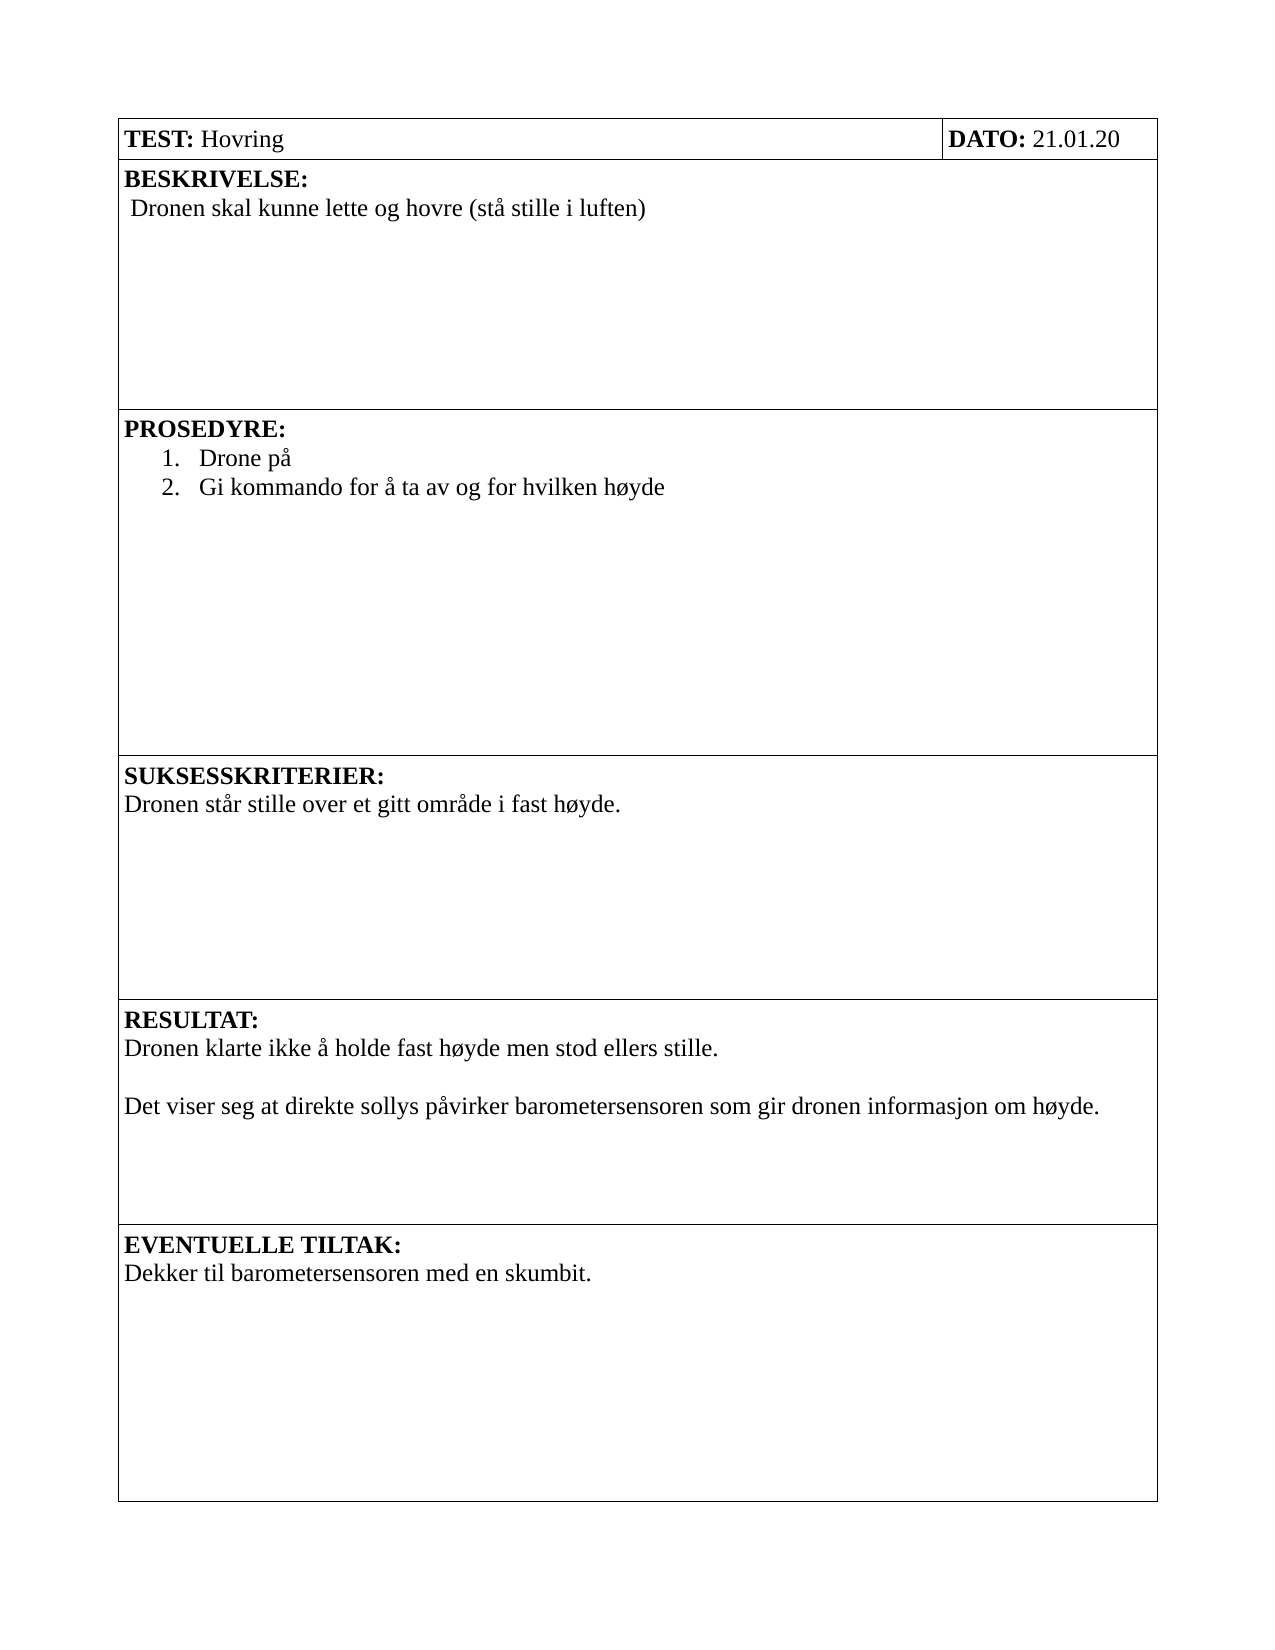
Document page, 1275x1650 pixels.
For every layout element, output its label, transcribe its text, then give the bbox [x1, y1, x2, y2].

table_cell BESKRIVELSE: Dronen skal kunne lette og hovre (stå stille i luften) [119, 160, 1157, 409]
table_header TEST: Hovring [119, 119, 942, 158]
table_header DATO: 21.01.20 [943, 119, 1157, 158]
table_cell ­EVENTUELLE TILTAK: Dekker til barometersensoren med en skumbit. [119, 1225, 1157, 1501]
table_cell PROSEDYRE: Drone på Gi kommando for å ta av og for hvilken høyde [119, 410, 1157, 755]
table_cell RESULTAT: Dronen klarte ikke å holde fast høyde men stod ellers stille. Det viser seg at direkte sollys påvirker barometersensoren som gir dronen informasjon om høyde. [119, 1000, 1157, 1224]
table_cell SUKSESSKRITERIER: Dronen står stille over et gitt område i fast høyde. [119, 756, 1157, 999]
